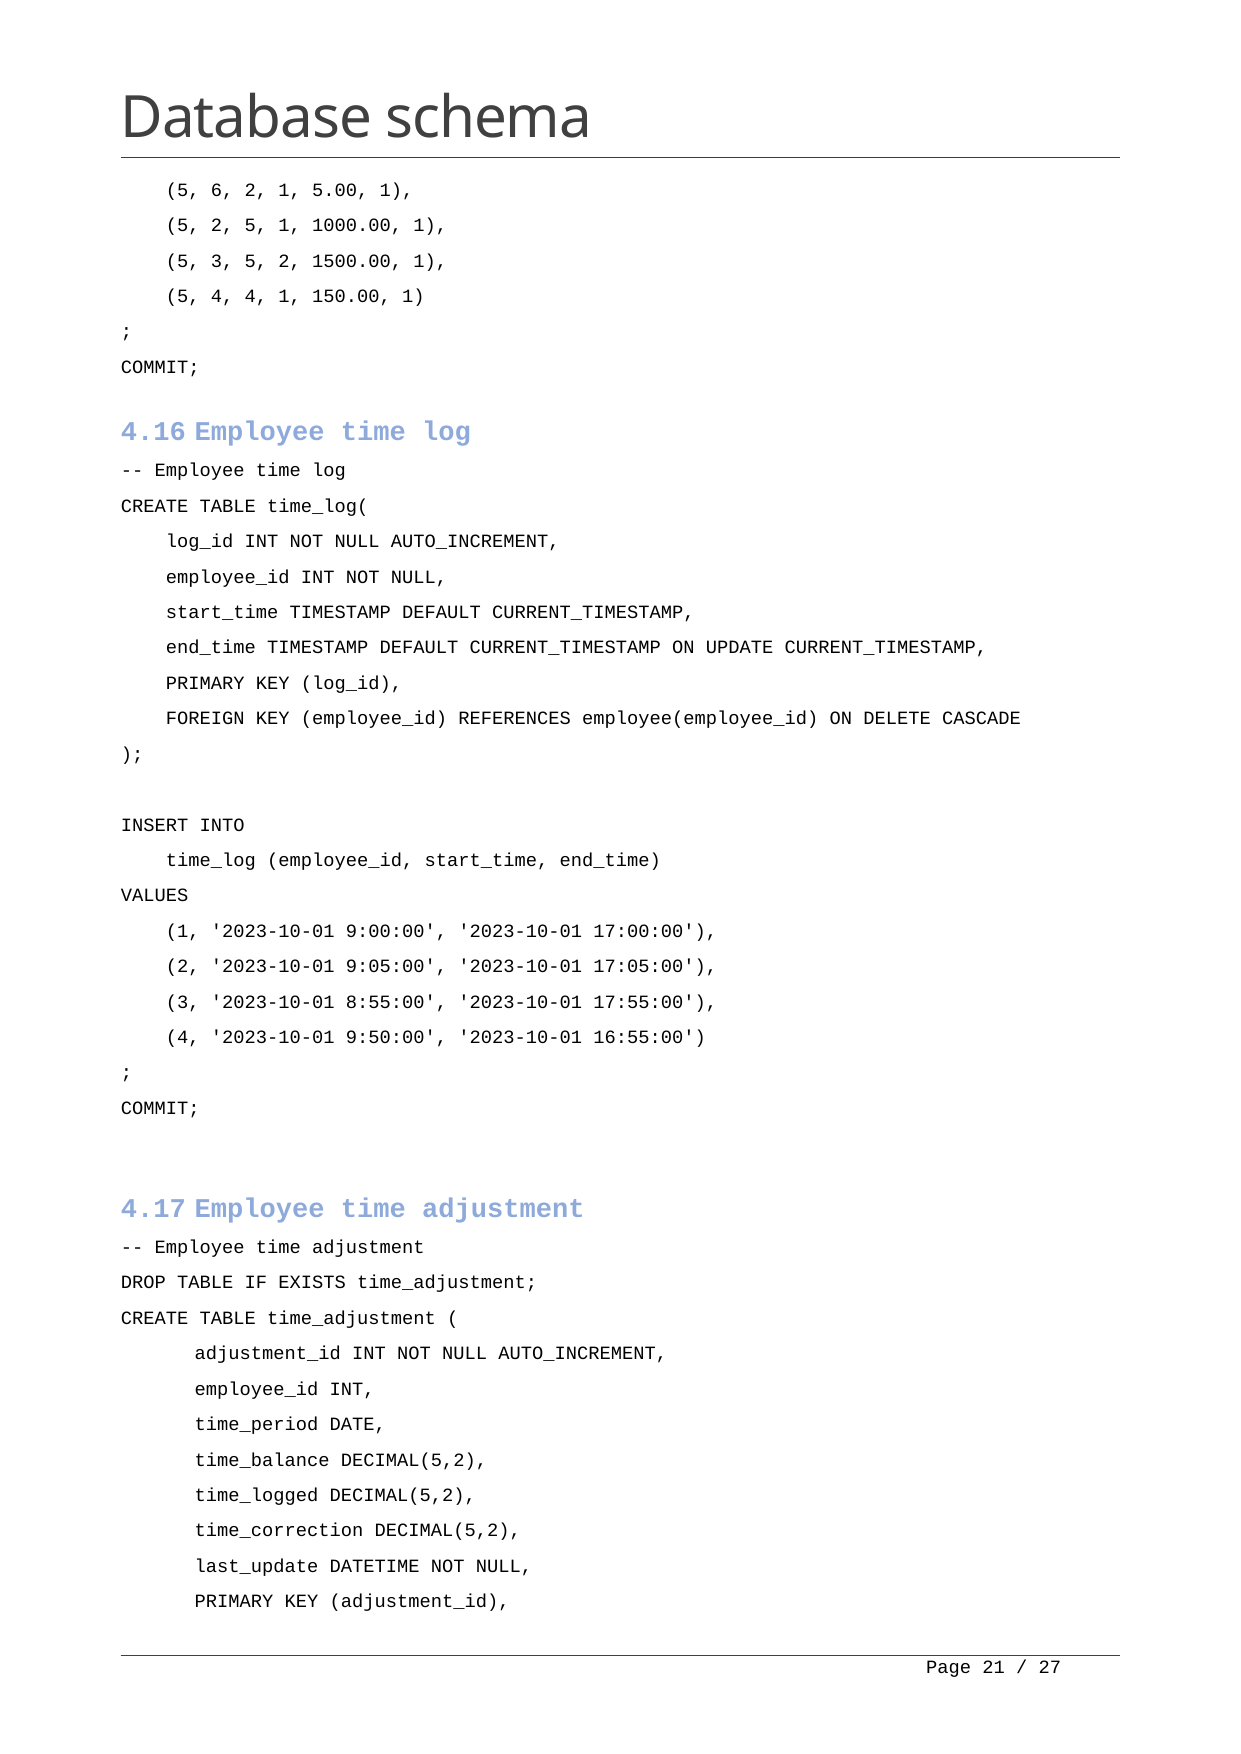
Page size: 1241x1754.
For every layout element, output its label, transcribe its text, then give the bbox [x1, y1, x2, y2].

text (5, 4, 4, 1, 150.00, 1) [121, 287, 1120, 308]
text (3, '2023-10-01 8:55:00', '2023-10-01 17:55:00'), [121, 992, 1120, 1014]
text (5, 2, 5, 1, 1000.00, 1), [121, 216, 1120, 237]
text ); [121, 744, 1120, 766]
text -- Employee time adjustment [121, 1238, 1120, 1259]
text CREATE TABLE time_log( [121, 497, 1120, 518]
subtitle Employee time adjustment [121, 1194, 1120, 1225]
text time_period DATE, [121, 1415, 1120, 1436]
text time_balance DECIMAL(5,2), [121, 1450, 1120, 1472]
text -- Employee time log [121, 461, 1120, 482]
text (5, 3, 5, 2, 1500.00, 1), [121, 251, 1120, 273]
text last_update DATETIME NOT NULL, [194, 1557, 1120, 1578]
text time_correction DECIMAL(5,2), [121, 1521, 1120, 1542]
text PRIMARY KEY (adjustment_id), [121, 1592, 1120, 1613]
text start_time TIMESTAMP DEFAULT CURRENT_TIMESTAMP, [121, 603, 1120, 624]
text COMMIT; [121, 1099, 1120, 1120]
text employee_id INT, [121, 1379, 1120, 1401]
text ; [121, 322, 1120, 343]
text employee_id INT NOT NULL, [121, 567, 1120, 589]
text COMMIT; [121, 358, 1120, 379]
text end_time TIMESTAMP DEFAULT CURRENT_TIMESTAMP ON UPDATE CURRENT_TIMESTAMP, [121, 638, 1120, 659]
text (2, '2023-10-01 9:05:00', '2023-10-01 17:05:00'), [121, 957, 1120, 978]
text DROP TABLE IF EXISTS time_adjustment; [121, 1273, 1120, 1294]
text PRIMARY KEY (log_id), [121, 674, 1120, 695]
text time_logged DECIMAL(5,2), [121, 1486, 1120, 1507]
text time_log (employee_id, start_time, end_time) [121, 851, 1120, 872]
text INSERT INTO [121, 815, 1120, 837]
text adjustment_id INT NOT NULL AUTO_INCREMENT, [121, 1344, 1120, 1365]
text VALUES [121, 886, 1120, 907]
text (5, 6, 2, 1, 5.00, 1), [121, 181, 1120, 202]
text CREATE TABLE time_adjustment ( [121, 1309, 1120, 1330]
text (4, '2023-10-01 9:50:00', '2023-10-01 16:55:00') [121, 1028, 1120, 1049]
subtitle Employee time log [121, 418, 1120, 449]
text (1, '2023-10-01 9:00:00', '2023-10-01 17:00:00'), [121, 922, 1120, 943]
text ; [121, 1063, 1120, 1084]
text log_id INT NOT NULL AUTO_INCREMENT, [121, 532, 1120, 553]
text FOREIGN KEY (employee_id) REFERENCES employee(employee_id) ON DELETE CASCADE [121, 709, 1120, 730]
